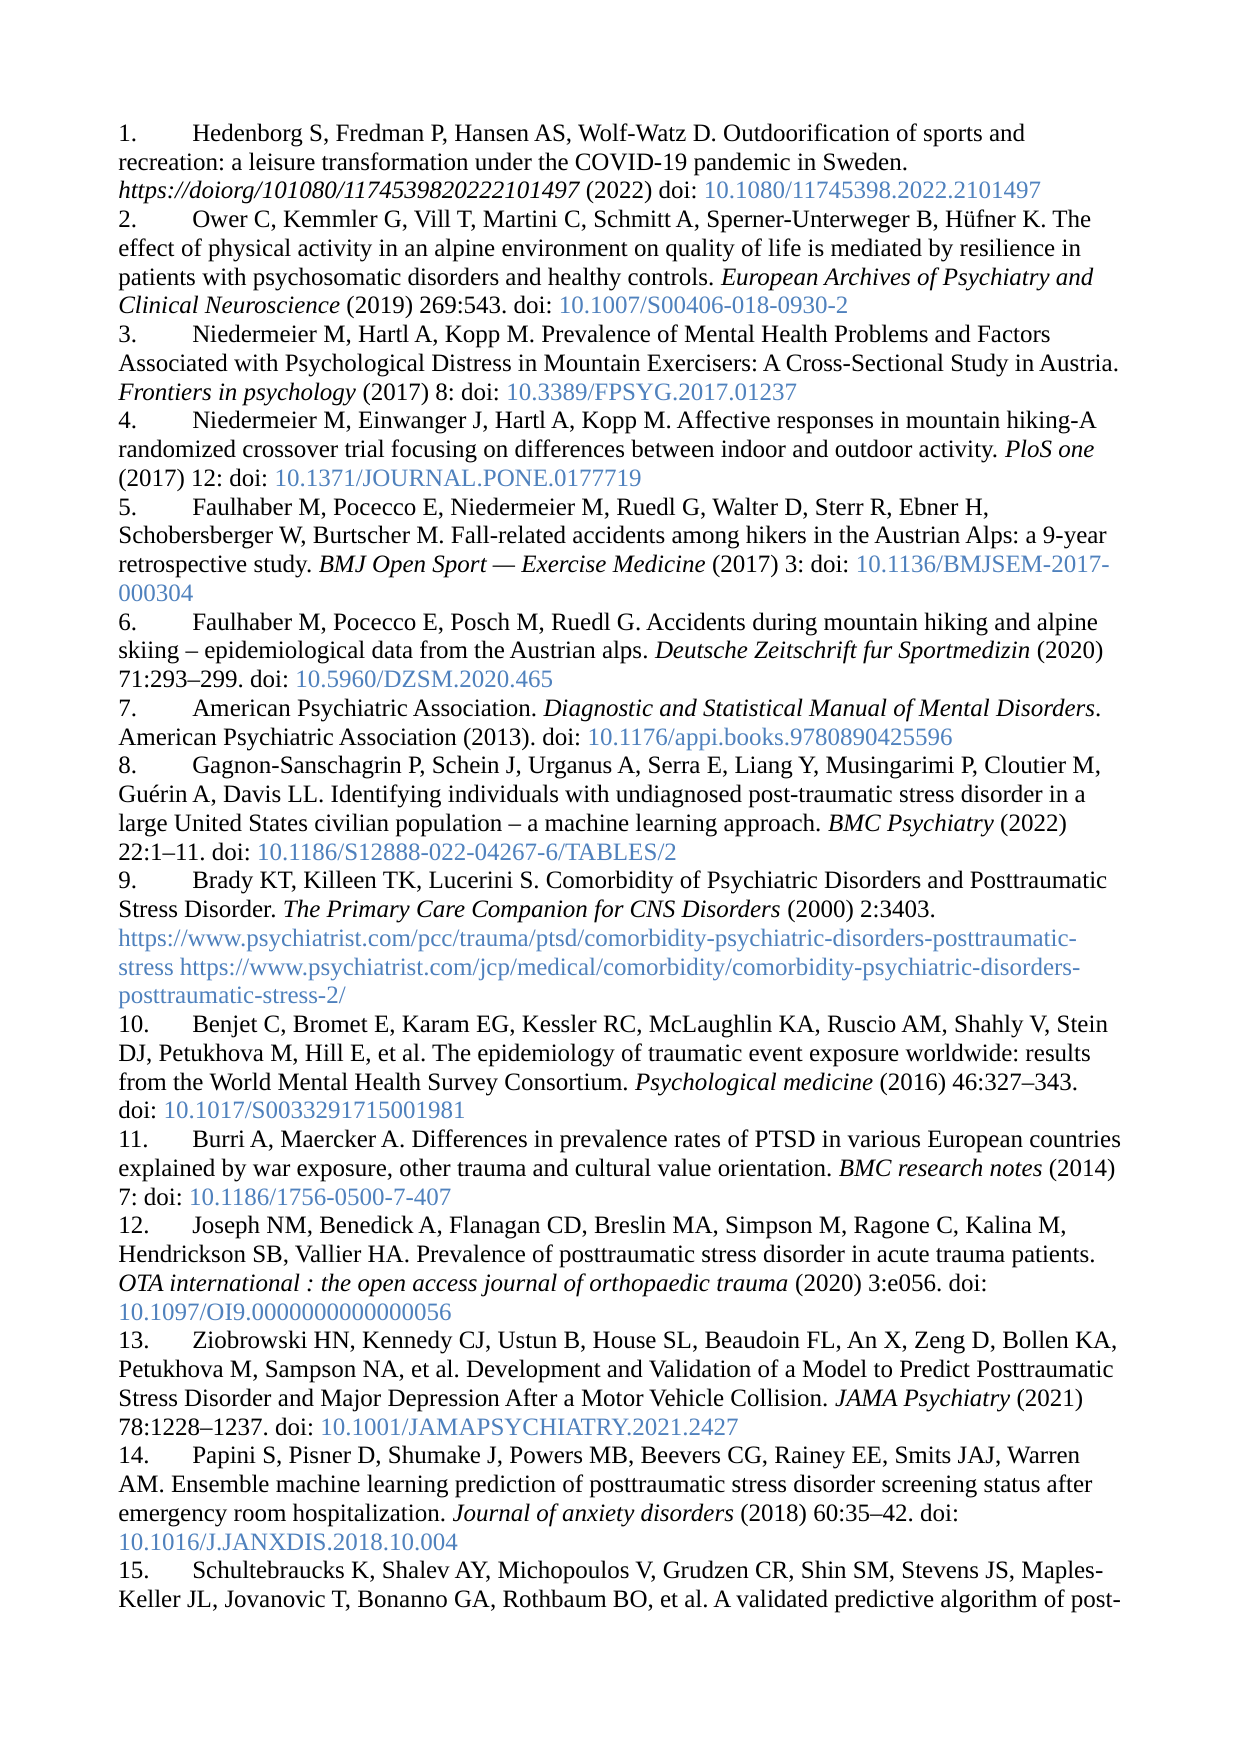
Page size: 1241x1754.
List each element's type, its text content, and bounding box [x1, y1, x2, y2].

text 4. Niedermeier M, Einwanger J, Hartl A, Kopp M. Affective responses in mountain hiking-A randomized crossover trial focusing on differences between indoor and outdoor activity. PloS one (2017) 12: doi: 10.1371/JOURNAL.PONE.0177719 [118, 406, 1122, 492]
text 2. Ower C, Kemmler G, Vill T, Martini C, Schmitt A, Sperner-Unterweger B, Hüfner K. The effect of physical activity in an alpine environment on quality of life is mediated by resilience in patients with psychosomatic disorders and healthy controls. European Archives of Psychiatry and Clinical Neuroscience (2019) 269:543. doi: 10.1007/S00406-018-0930-2 [118, 204, 1122, 319]
text 3. Niedermeier M, Hartl A, Kopp M. Prevalence of Mental Health Problems and Factors Associated with Psychological Distress in Mountain Exercisers: A Cross-Sectional Study in Austria. Frontiers in psychology (2017) 8: doi: 10.3389/FPSYG.2017.01237 [118, 319, 1122, 406]
text 12. Joseph NM, Benedick A, Flanagan CD, Breslin MA, Simpson M, Ragone C, Kalina M, Hendrickson SB, Vallier HA. Prevalence of posttraumatic stress disorder in acute trauma patients. OTA international : the open access journal of orthopaedic trauma (2020) 3:e056. doi: 10.1097/OI9.0000000000000056 [118, 1211, 1122, 1326]
text 13. Ziobrowski HN, Kennedy CJ, Ustun B, House SL, Beaudoin FL, An X, Zeng D, Bollen KA, Petukhova M, Sampson NA, et al. Development and Validation of a Model to Predict Posttraumatic Stress Disorder and Major Depression After a Motor Vehicle Collision. JAMA Psychiatry (2021) 78:1228–1237. doi: 10.1001/JAMAPSYCHIATRY.2021.2427 [118, 1326, 1122, 1441]
text 11. Burri A, Maercker A. Differences in prevalence rates of PTSD in various European countries explained by war exposure, other trauma and cultural value orientation. BMC research notes (2014) 7: doi: 10.1186/1756-0500-7-407 [118, 1124, 1122, 1211]
text 14. Papini S, Pisner D, Shumake J, Powers MB, Beevers CG, Rainey EE, Smits JAJ, Warren AM. Ensemble machine learning prediction of posttraumatic stress disorder screening status after emergency room hospitalization. Journal of anxiety disorders (2018) 60:35–42. doi: 10.1016/J.JANXDIS.2018.10.004 [118, 1441, 1122, 1556]
text 15. Schultebraucks K, Shalev AY, Michopoulos V, Grudzen CR, Shin SM, Stevens JS, Maples-Keller JL, Jovanovic T, Bonanno GA, Rothbaum BO, et al. A validated predictive algorithm of post- [118, 1556, 1122, 1613]
text 9. Brady KT, Killeen TK, Lucerini S. Comorbidity of Psychiatric Disorders and Posttraumatic Stress Disorder. The Primary Care Companion for CNS Disorders (2000) 2:3403. https://www.psychiatrist.com/pcc/trauma/ptsd/comorbidity-psychiatric-disorders-posttraumatic-stress https://www.psychiatrist.com/jcp/medical/comorbidity/comorbidity-psychiatric-disorders-posttraumatic-stress-2/ [118, 866, 1122, 1009]
text 6. Faulhaber M, Pocecco E, Posch M, Ruedl G. Accidents during mountain hiking and alpine skiing – epidemiological data from the Austrian alps. Deutsche Zeitschrift fur Sportmedizin (2020) 71:293–299. doi: 10.5960/DZSM.2020.465 [118, 607, 1122, 693]
text 1. Hedenborg S, Fredman P, Hansen AS, Wolf-Watz D. Outdoorification of sports and recreation: a leisure transformation under the COVID-19 pandemic in Sweden. https://doiorg/101080/1174539820222101497 (2022) doi: 10.1080/11745398.2022.2101497 [118, 118, 1122, 204]
text 7. American Psychiatric Association. Diagnostic and Statistical Manual of Mental Disorders. American Psychiatric Association (2013). doi: 10.1176/appi.books.9780890425596 [118, 693, 1122, 751]
text 8. Gagnon-Sanschagrin P, Schein J, Urganus A, Serra E, Liang Y, Musingarimi P, Cloutier M, Guérin A, Davis LL. Identifying individuals with undiagnosed post-traumatic stress disorder in a large United States civilian population – a machine learning approach. BMC Psychiatry (2022) 22:1–11. doi: 10.1186/S12888-022-04267-6/TABLES/2 [118, 751, 1122, 866]
text 5. Faulhaber M, Pocecco E, Niedermeier M, Ruedl G, Walter D, Sterr R, Ebner H, Schobersberger W, Burtscher M. Fall-related accidents among hikers in the Austrian Alps: a 9-year retrospective study. BMJ Open Sport — Exercise Medicine (2017) 3: doi: 10.1136/BMJSEM-2017-000304 [118, 492, 1122, 607]
text 10. Benjet C, Bromet E, Karam EG, Kessler RC, McLaughlin KA, Ruscio AM, Shahly V, Stein DJ, Petukhova M, Hill E, et al. The epidemiology of traumatic event exposure worldwide: results from the World Mental Health Survey Consortium. Psychological medicine (2016) 46:327–343. doi: 10.1017/S0033291715001981 [118, 1009, 1122, 1124]
